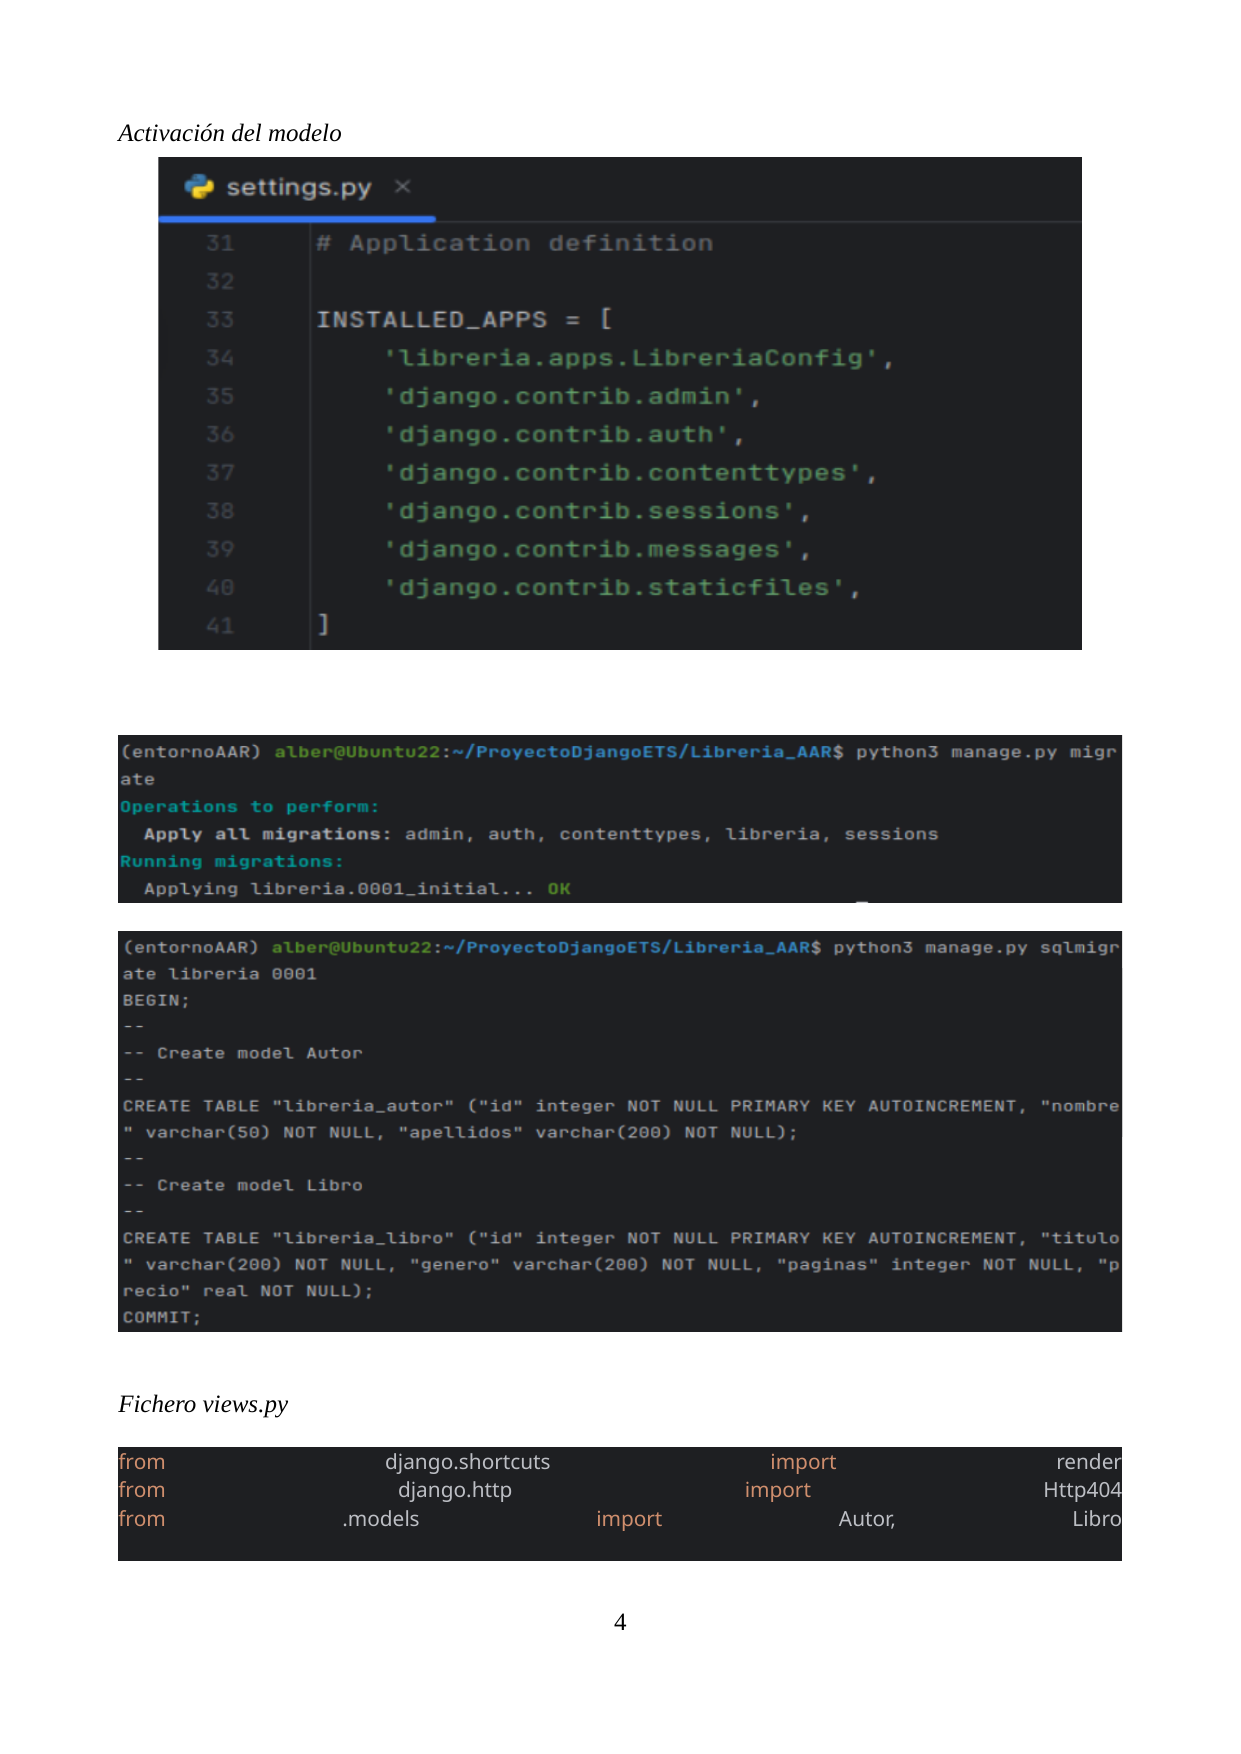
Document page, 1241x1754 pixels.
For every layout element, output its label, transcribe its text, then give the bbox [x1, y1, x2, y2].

picture [118, 931, 1123, 1332]
text from django.shortcuts import render from django.http import Http404 from .models import Autor, Libro [118, 1447, 1122, 1561]
picture [118, 735, 1123, 903]
text Fichero views.py [118, 1389, 1122, 1418]
text Activación del modelo [118, 118, 1122, 147]
picture [158, 157, 1082, 650]
